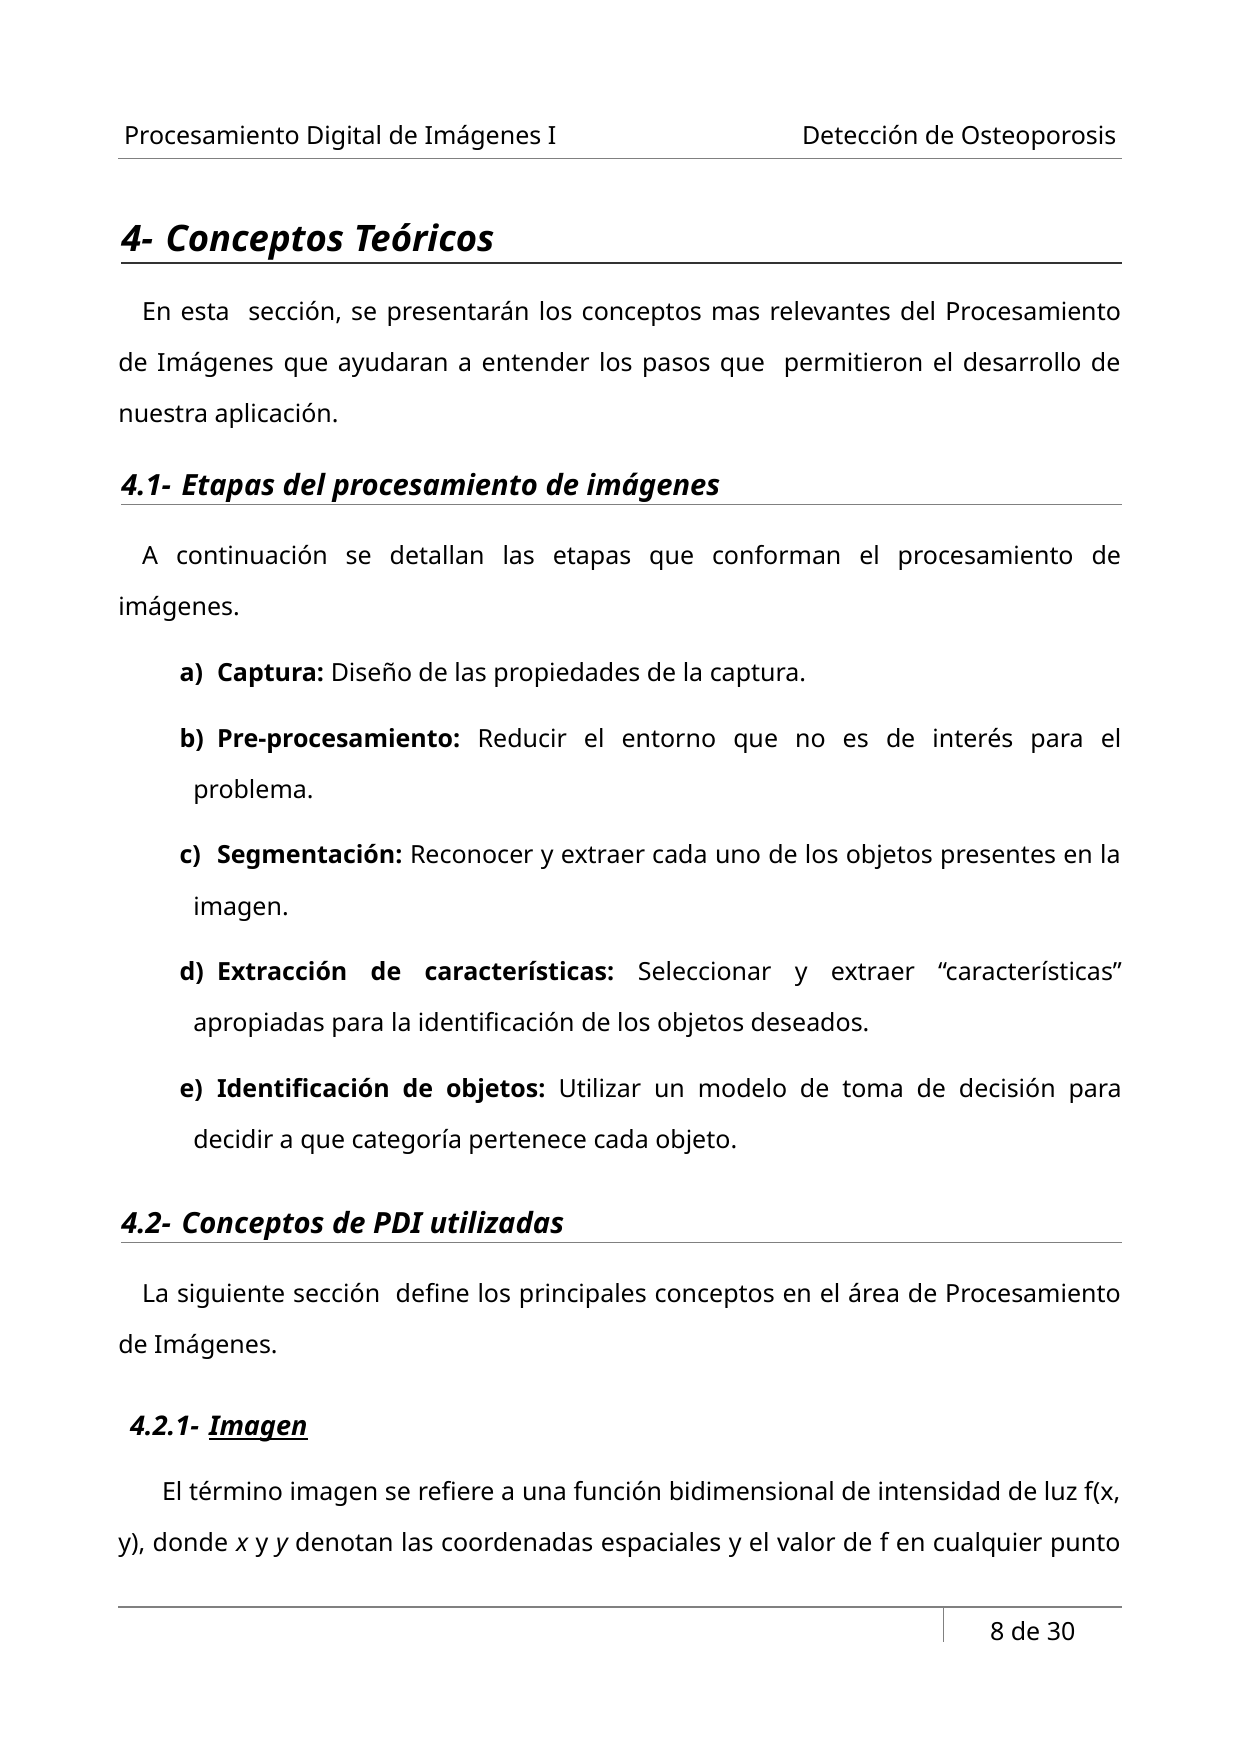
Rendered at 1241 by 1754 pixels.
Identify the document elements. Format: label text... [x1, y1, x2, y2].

subtitle Conceptos Teóricos [121, 213, 1122, 262]
text A continuación se detallan las etapas que conforman el procesamiento de imágenes. [118, 538, 1122, 623]
subtitle Etapas del procesamiento de imágenes [121, 465, 1122, 504]
list Segmentación: Reconocer y extraer cada uno de los objetos presentes en la imagen. [156, 837, 1122, 922]
subtitle Imagen [130, 1407, 1110, 1444]
list Identificación de objetos: Utilizar un modelo de toma de decisión para decidir a que categoría pertenece cada objeto. [156, 1071, 1122, 1156]
subtitle Conceptos de PDI utilizadas [121, 1202, 1122, 1242]
text En esta sección, se presentarán los conceptos mas relevantes del Procesamiento de Imágenes que ayudaran a entender los pasos que permitieron el desarrollo de nuestra aplicación. [118, 294, 1122, 430]
text El término imagen se refiere a una función bidimensional de intensidad de luz f(x, y), donde x y y denotan las coordenadas espaciales y el valor de f en cualquier punto [118, 1473, 1122, 1558]
list Extracción de características: Seleccionar y extraer “características” apropiadas para la identificación de los objetos deseados. [156, 954, 1122, 1039]
list Captura: Diseño de las propiedades de la captura. [156, 654, 1122, 689]
list Pre-procesamiento: Reducir el entorno que no es de interés para el problema. [156, 720, 1122, 805]
text La siguiente sección define los principales conceptos en el área de Procesamiento de Imágenes. [118, 1275, 1122, 1360]
